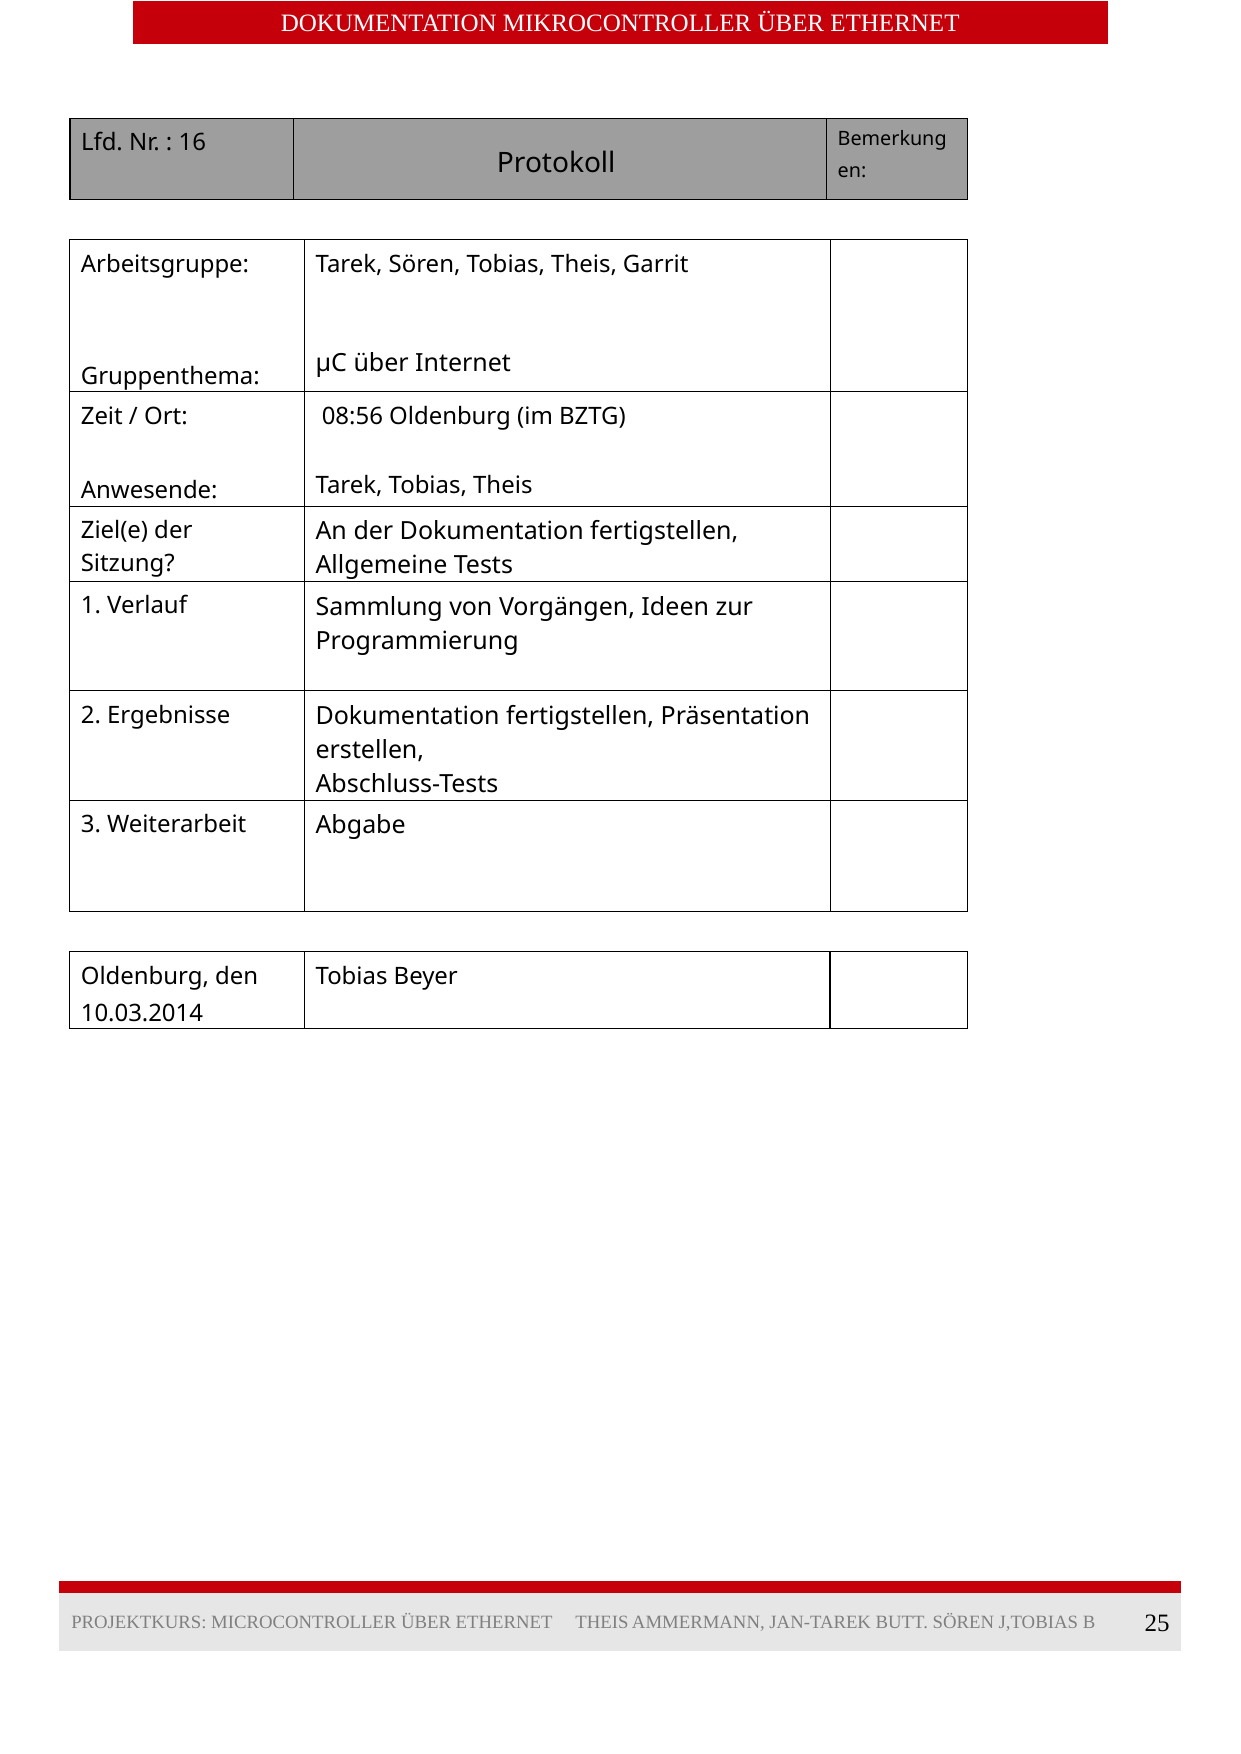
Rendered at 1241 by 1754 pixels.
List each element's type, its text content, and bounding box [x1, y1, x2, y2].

table_cell [831, 582, 967, 690]
table_cell 3. Weiterarbeit [70, 801, 304, 911]
table_header Tobias Beyer [305, 952, 829, 1028]
table_cell [831, 392, 967, 506]
table_cell [831, 801, 967, 911]
table_header Lfd. Nr. : 16 [71, 119, 293, 199]
table_cell Sammlung von Vorgängen, Ideen zur Programmierung [305, 582, 830, 690]
table_header Tarek, Sören, Tobias, Theis, Garrit µC über Internet [305, 240, 830, 391]
table_cell Abgabe [305, 801, 830, 911]
table_cell 1. Verlauf [70, 582, 304, 690]
table_cell [831, 691, 967, 800]
table_header Oldenburg, den 10.03.2014 [70, 952, 304, 1028]
table_cell [831, 507, 967, 581]
table_cell 08:56 Oldenburg (im BZTG) Tarek, Tobias, Theis [305, 392, 830, 506]
table_cell Dokumentation fertigstellen, Präsentation erstellen, Abschluss-Tests [305, 691, 830, 800]
table_cell Ziel(e) der Sitzung? [70, 507, 304, 581]
table_cell An der Dokumentation fertigstellen, Allgemeine Tests [305, 507, 830, 581]
table_header Bemerkungen: [827, 119, 967, 199]
table_header Protokoll [294, 119, 826, 199]
table_cell Zeit / Ort: Anwesende: [70, 392, 304, 506]
table_header [831, 240, 967, 391]
table_cell 2. Ergebnisse [70, 691, 304, 800]
table_header Arbeitsgruppe: Gruppenthema: [70, 240, 304, 391]
table_header [831, 952, 967, 1028]
